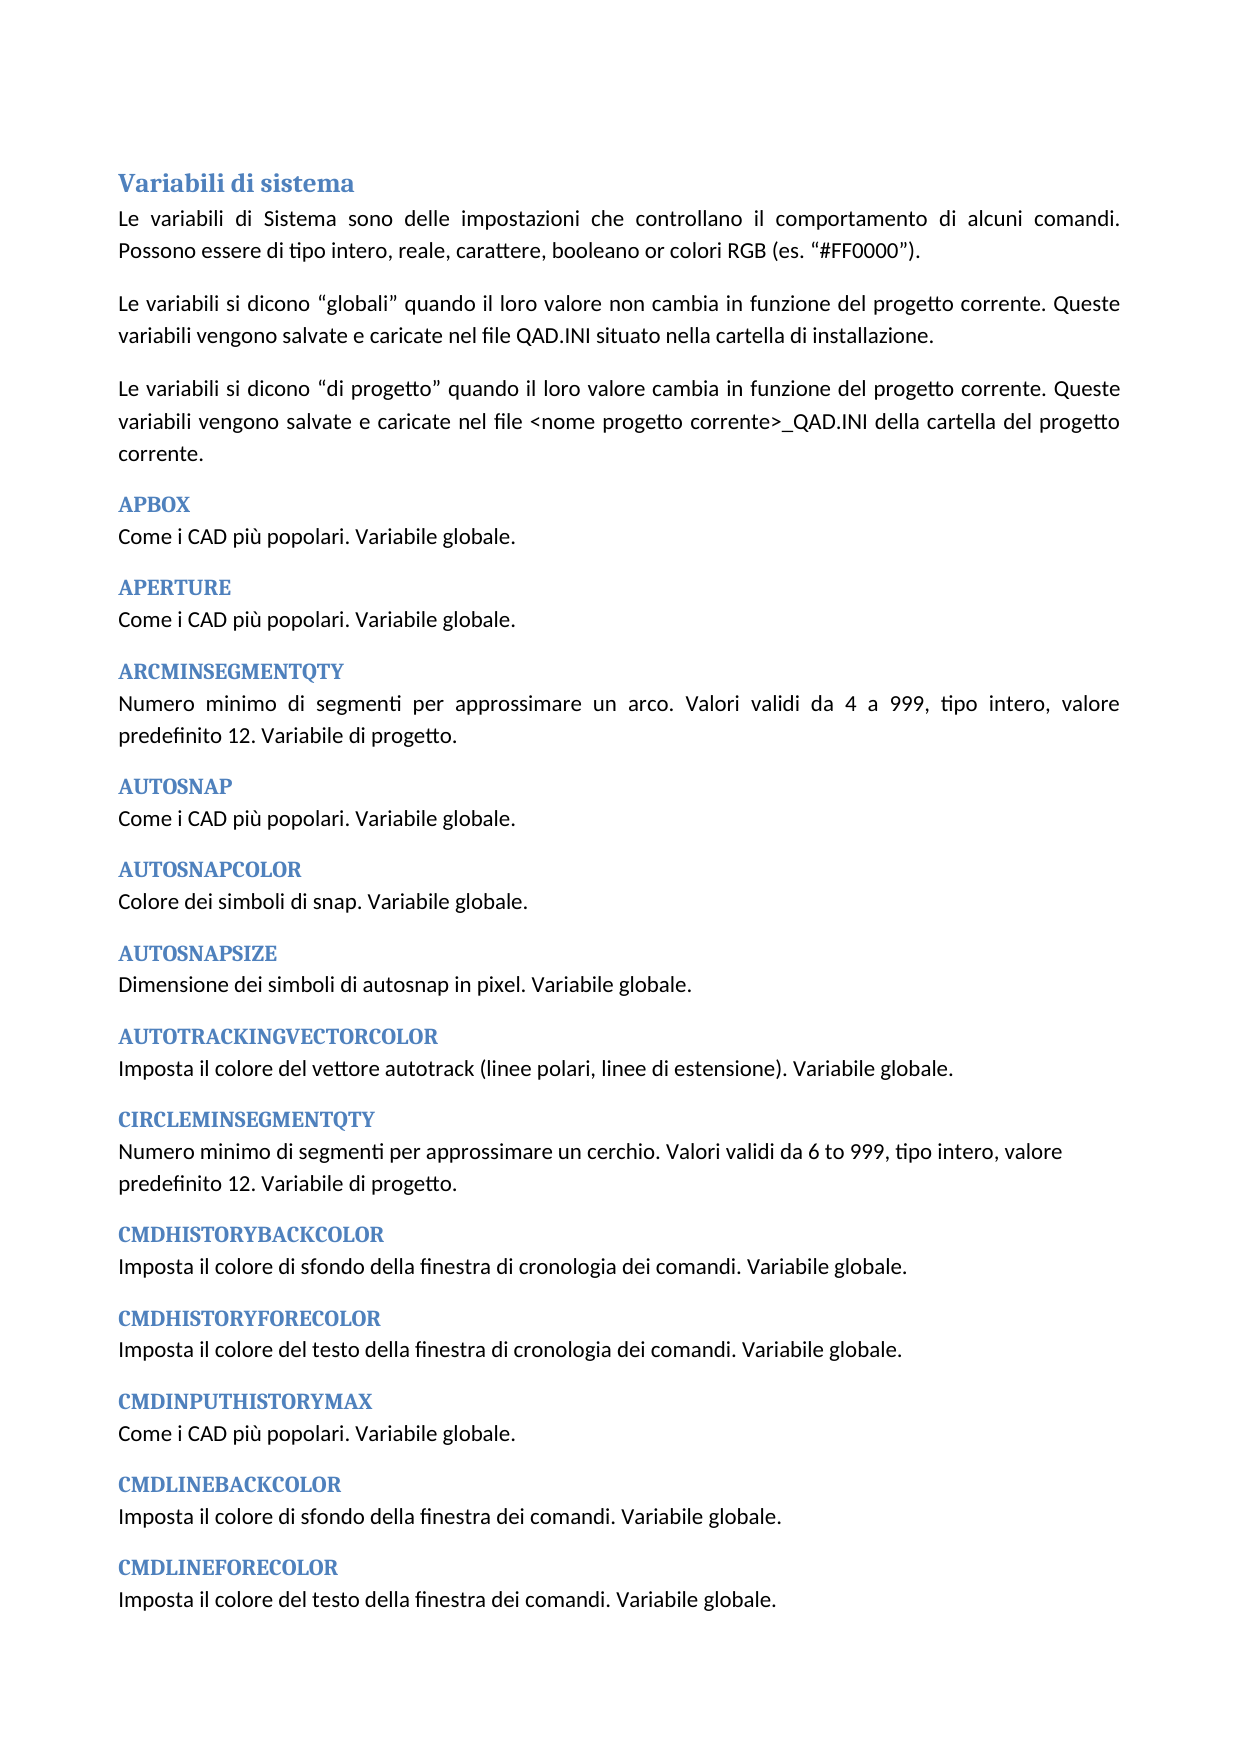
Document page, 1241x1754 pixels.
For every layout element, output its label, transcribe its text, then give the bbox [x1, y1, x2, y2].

subtitle CMDLINEBACKCOLOR [118, 1472, 1122, 1498]
text Imposta il colore del vettore autotrack (linee polari, linee di estensione). Variabile globale. [118, 1054, 1122, 1082]
text Le variabili si dicono “di progetto” quando il loro valore cambia in funzione del progetto corrente. Queste variabili vengono salvate e caricate nel file <nome progetto corrente>_QAD.INI della cartella del progetto corrente. [118, 374, 1122, 467]
subtitle CMDLINEFORECOLOR [118, 1555, 1122, 1581]
subtitle CMDHISTORYFORECOLOR [118, 1305, 1122, 1332]
text Come i CAD più popolari. Variabile globale. [118, 1419, 1122, 1447]
text Le variabili si dicono “globali” quando il loro valore non cambia in funzione del progetto corrente. Queste variabili vengono salvate e caricate nel file QAD.INI situato nella cartella di installazione. [118, 289, 1122, 349]
subtitle APERTURE [118, 575, 1122, 602]
subtitle AUTOTRACKINGVECTORCOLOR [118, 1023, 1122, 1050]
text Imposta il colore del testo della finestra di cronologia dei comandi. Variabile globale. [118, 1336, 1122, 1364]
text Colore dei simboli di snap. Variabile globale. [118, 887, 1122, 915]
text Imposta il colore del testo della finestra dei comandi. Variabile globale. [118, 1585, 1122, 1613]
text Dimensione dei simboli di autosnap in pixel. Variabile globale. [118, 971, 1122, 998]
subtitle AUTOSNAP [118, 774, 1122, 800]
subtitle APBOX [118, 492, 1122, 518]
text Come i CAD più popolari. Variabile globale. [118, 605, 1122, 633]
text Imposta il colore di sfondo della finestra dei comandi. Variabile globale. [118, 1502, 1122, 1530]
subtitle ARCMINSEGMENTQTY [118, 658, 1122, 685]
subtitle CMDHISTORYBACKCOLOR [118, 1222, 1122, 1248]
text Come i CAD più popolari. Variabile globale. [118, 522, 1122, 550]
text Le variabili di Sistema sono delle impostazioni che controllano il comportamento di alcuni comandi. Possono essere di tipo intero, reale, carattere, booleano or colori RGB (es. “#FF0000”). [118, 204, 1122, 264]
subtitle Variabili di sistema [118, 168, 1122, 199]
subtitle AUTOSNAPCOLOR [118, 857, 1122, 883]
text Come i CAD più popolari. Variabile globale. [118, 804, 1122, 832]
subtitle AUTOSNAPSIZE [118, 940, 1122, 967]
subtitle CIRCLEMINSEGMENTQTY [118, 1107, 1122, 1133]
text Imposta il colore di sfondo della finestra di cronologia dei comandi. Variabile globale. [118, 1252, 1122, 1280]
text Numero minimo di segmenti per approssimare un arco. Valori validi da 4 a 999, tipo intero, valore predefinito 12. Variabile di progetto. [118, 689, 1122, 749]
text Numero minimo di segmenti per approssimare un cerchio. Valori validi da 6 to 999, tipo intero, valore predefinito 12. Variabile di progetto. [118, 1137, 1122, 1197]
subtitle CMDINPUTHISTORYMAX [118, 1389, 1122, 1415]
